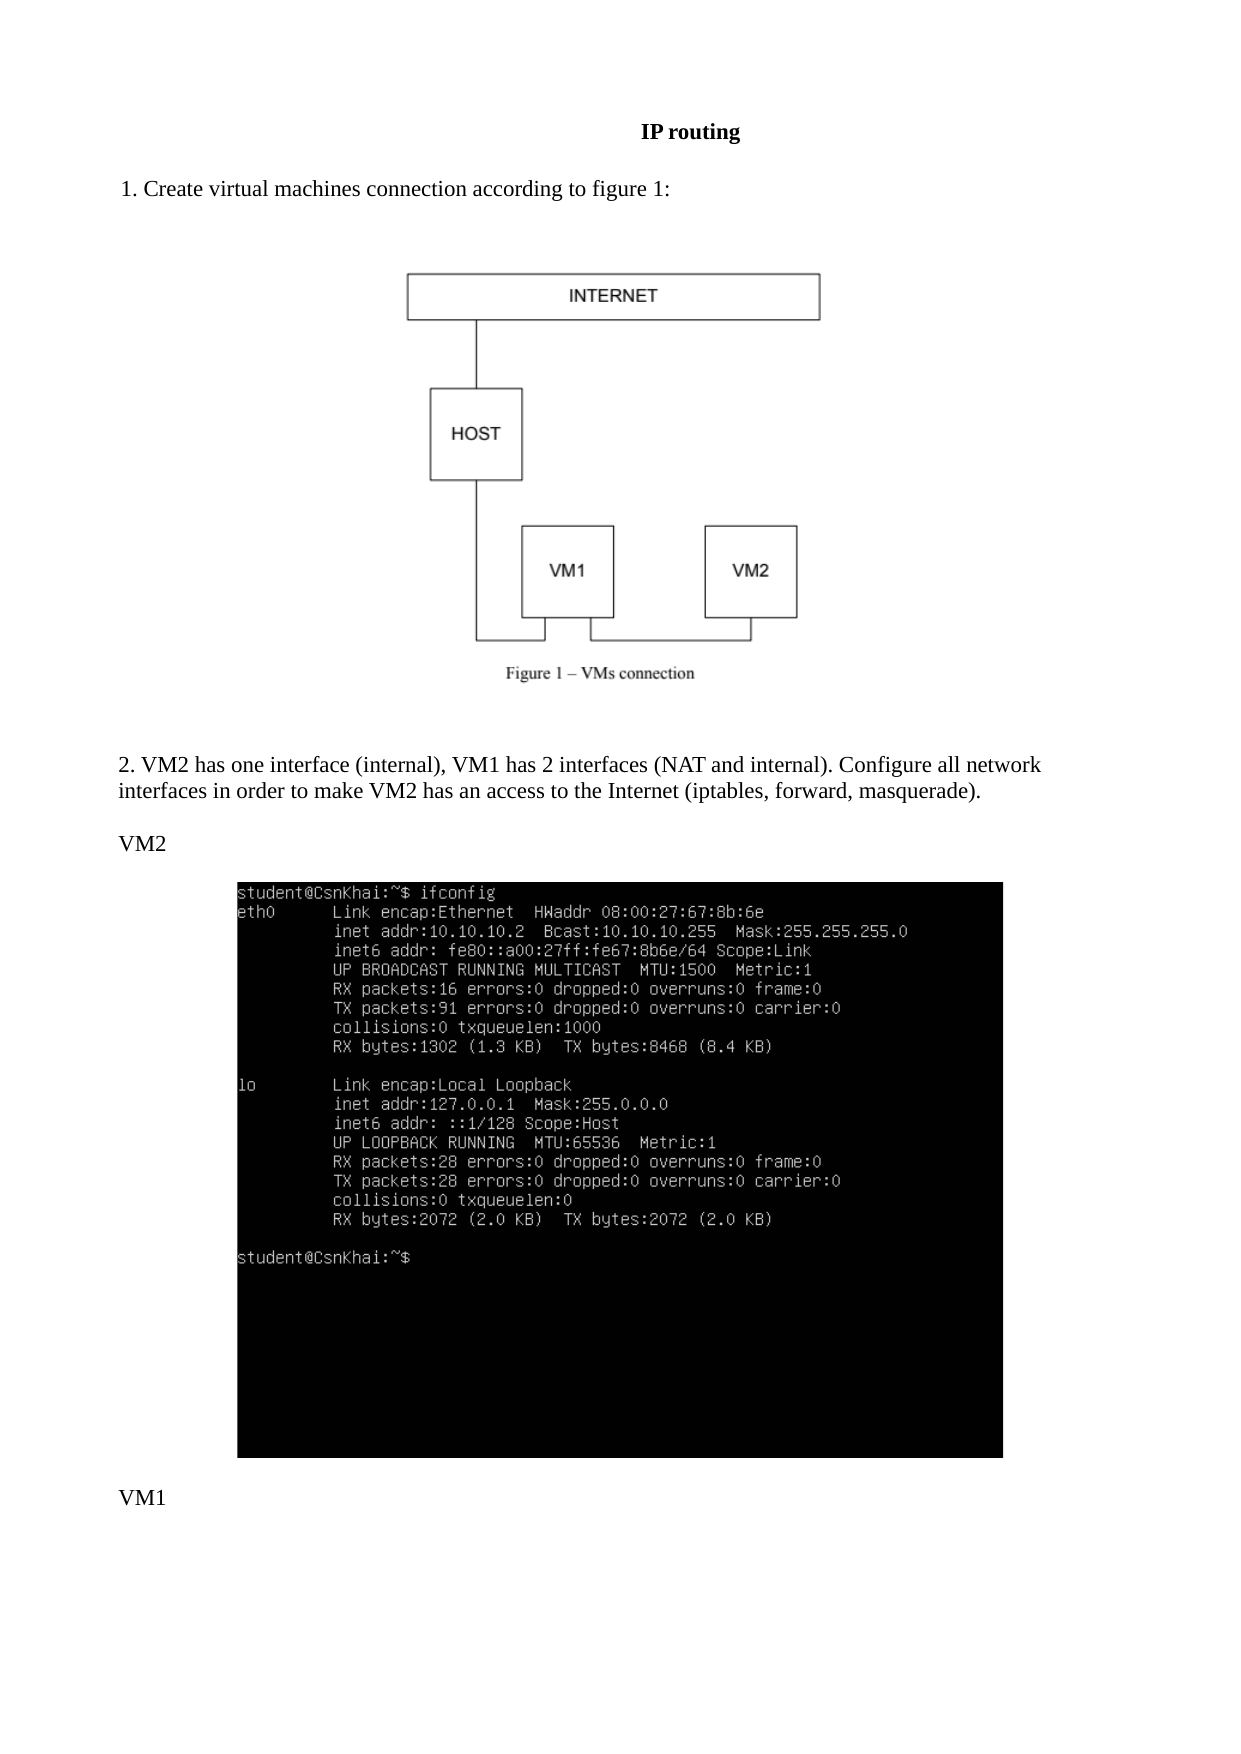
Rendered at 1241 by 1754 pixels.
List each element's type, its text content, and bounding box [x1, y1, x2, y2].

text VM2 [118, 830, 1122, 857]
picture [237, 882, 1004, 1458]
text VM1 [118, 1484, 1122, 1510]
picture [396, 266, 844, 688]
text IP routing [118, 118, 740, 144]
text 2. VM2 has one interface (internal), VM1 has 2 interfaces (NAT and internal). Configure all network interfaces in order to make VM2 has an access to the Internet (iptables, forward, masquerade). [118, 751, 1122, 804]
text 1. Create virtual machines connection according to figure 1: [120, 175, 1122, 202]
